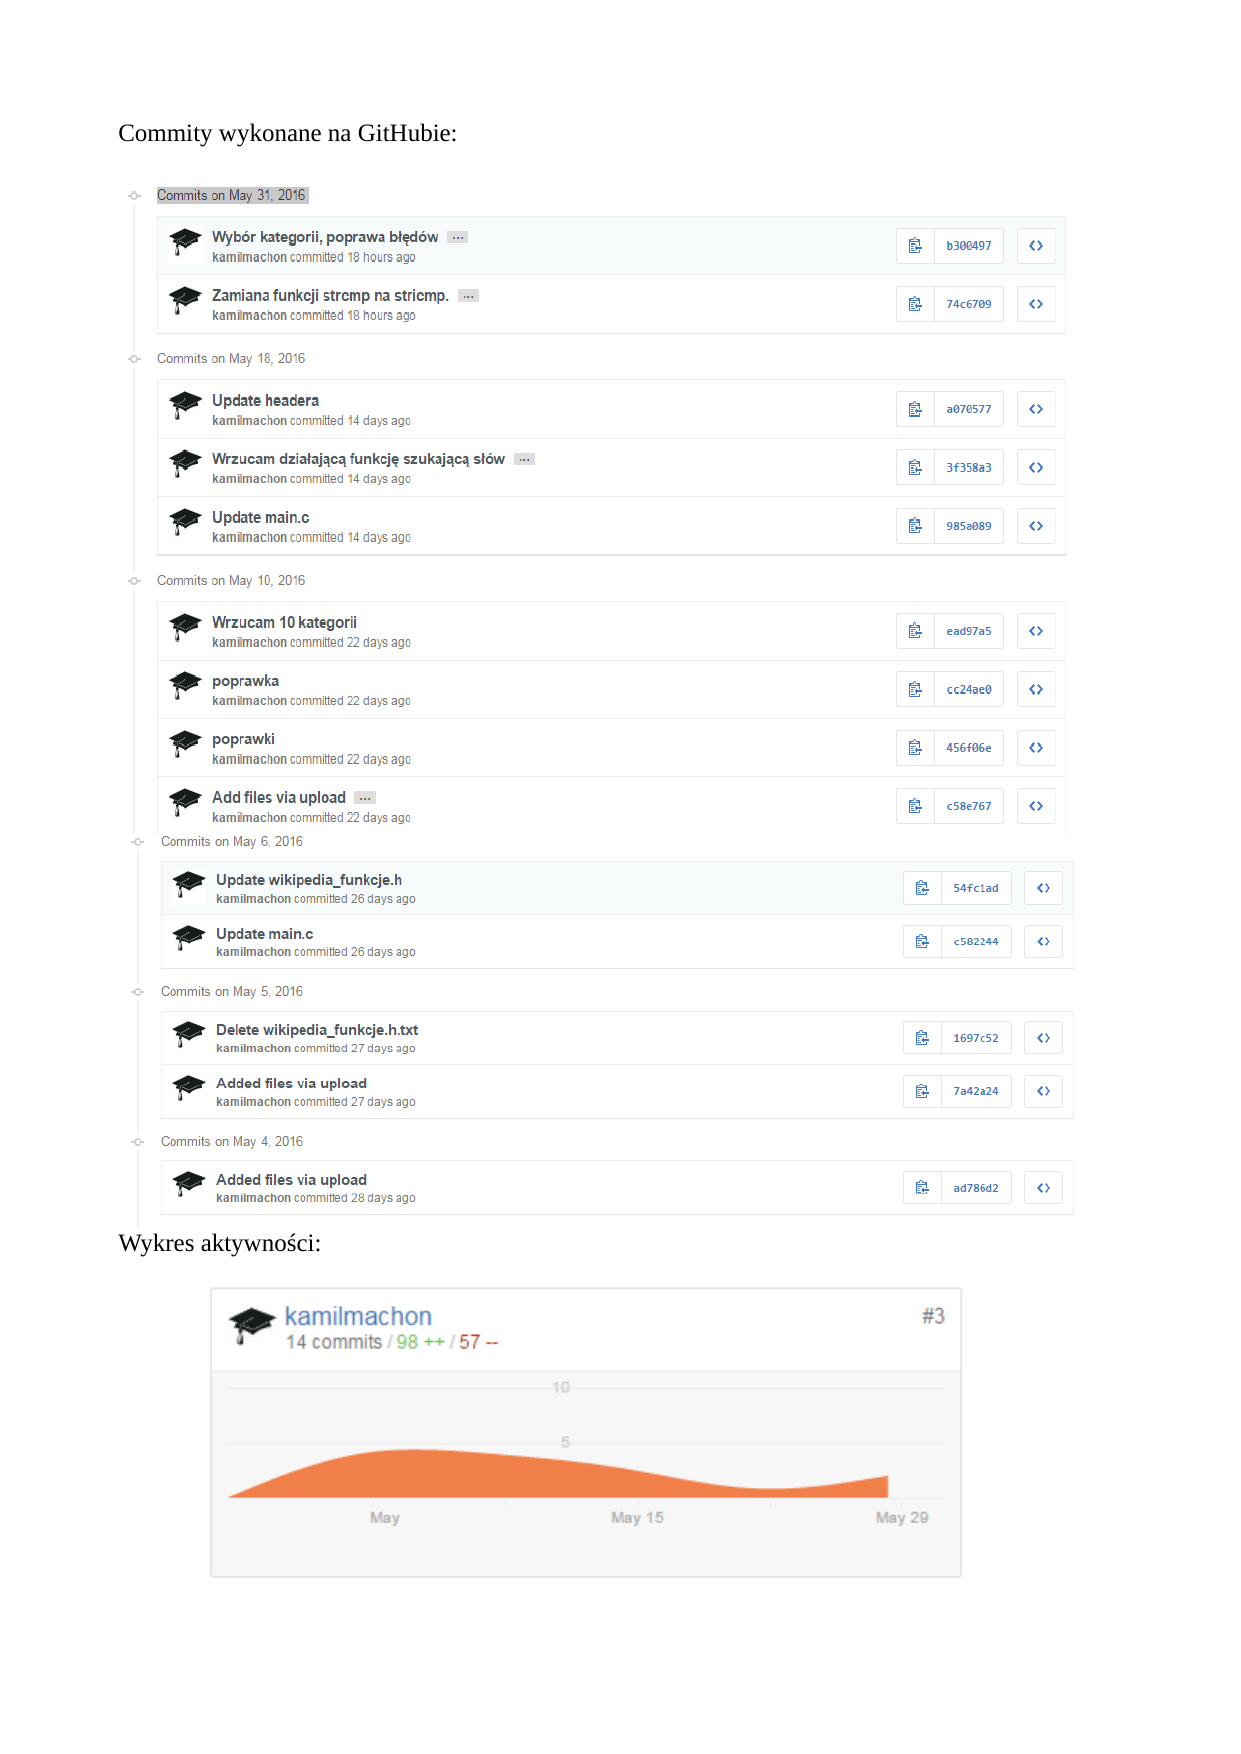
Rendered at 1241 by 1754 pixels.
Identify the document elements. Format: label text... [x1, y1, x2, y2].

picture [100, 175, 1140, 1229]
picture [187, 1283, 981, 1589]
text Wykres aktywności: [118, 849, 1122, 1257]
text Commity wykonane na GitHubie: [118, 118, 1122, 147]
